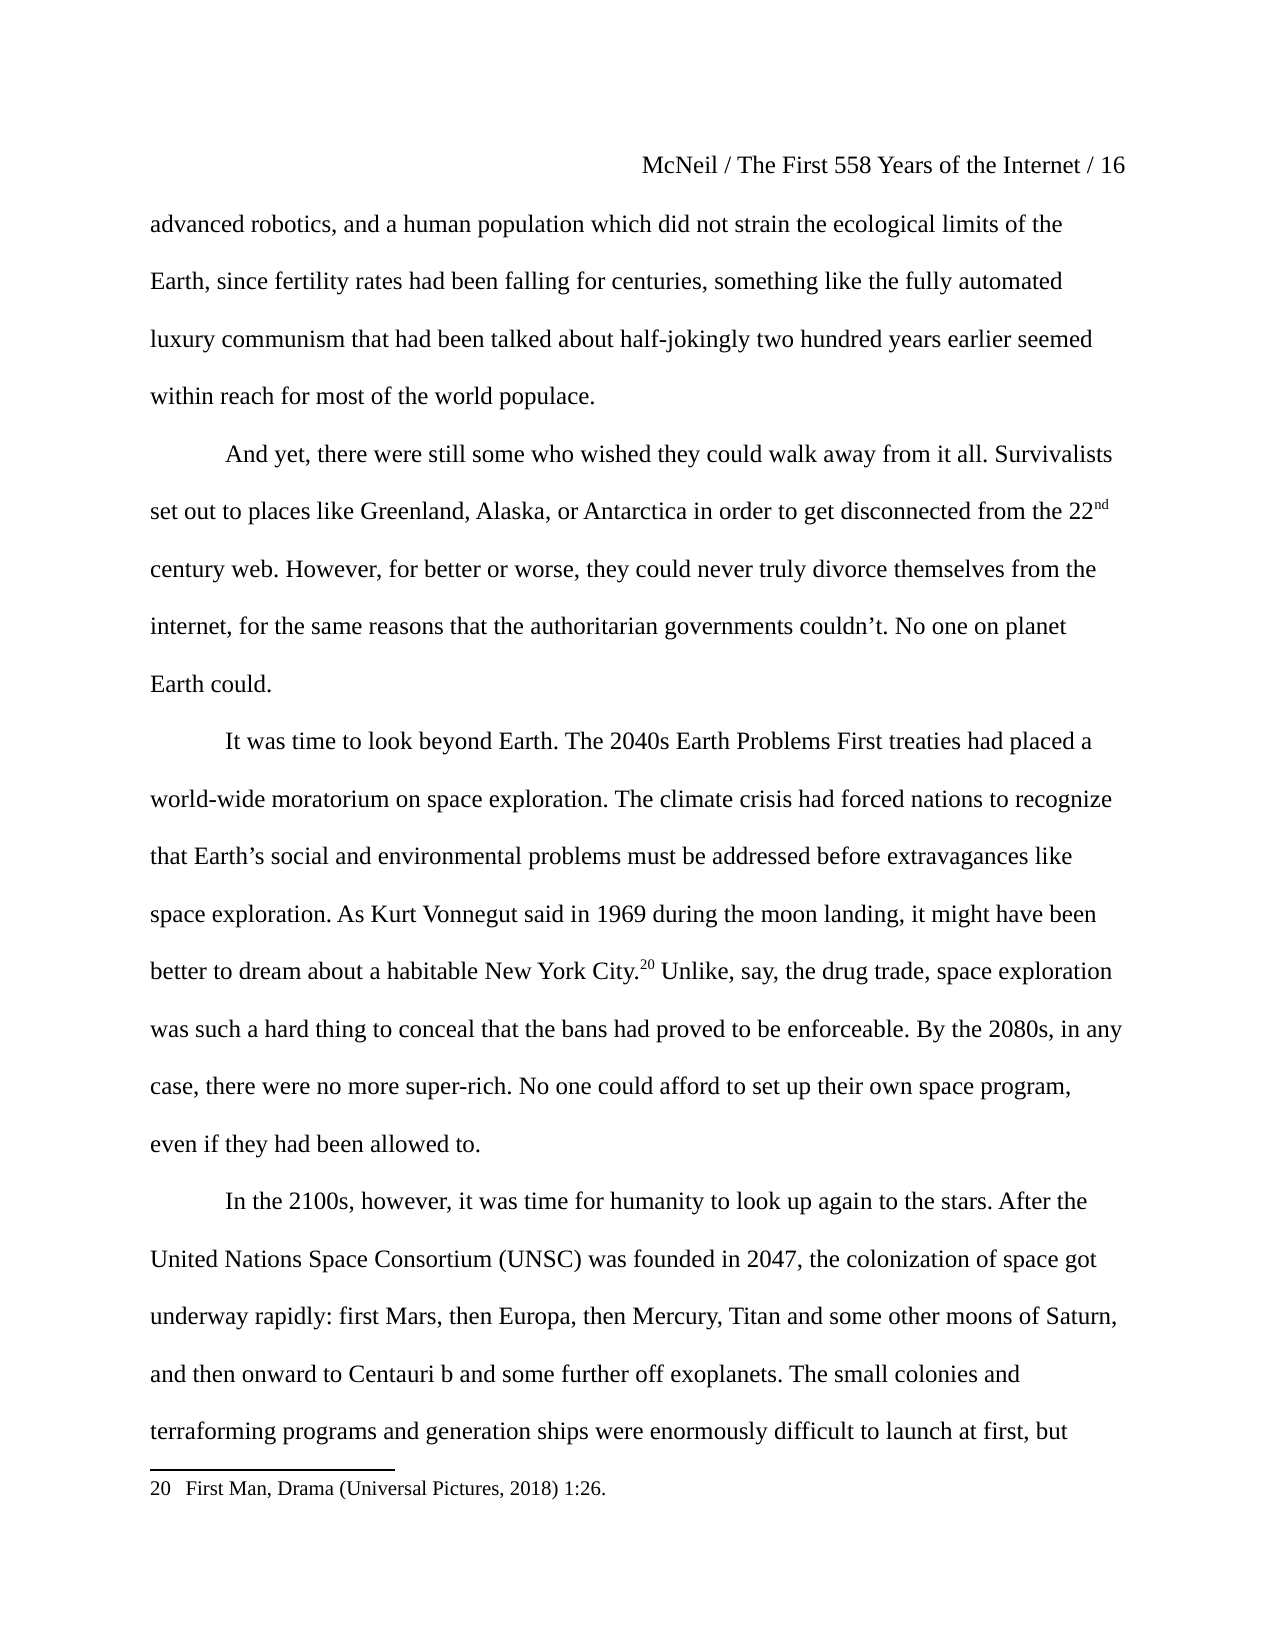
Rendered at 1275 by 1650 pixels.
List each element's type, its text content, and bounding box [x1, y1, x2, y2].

text First Man, Drama (Universal Pictures, 2018) 1:26. [150, 1476, 1125, 1500]
text advanced robotics, and a human population which did not strain the ecological limits of the Earth, since fertility rates had been falling for centuries, something like the fully automated luxury communism that had been talked about half-jokingly two hundred years earlier seemed within reach for most of the world populace. [150, 209, 1125, 410]
text It was time to look beyond Earth. The 2040s Earth Problems First treaties had placed a world-wide moratorium on space exploration. The climate crisis had forced nations to recognize that Earth’s social and environmental problems must be addressed before extravagances like space exploration. As Kurt Vonnegut said in 1969 during the moon landing, it might have been better to dream about a habitable New York City. Unlike, say, the drug trade, space exploration was such a hard thing to conceal that the bans had proved to be enforceable. By the 2080s, in any case, there were no more super-rich. No one could afford to set up their own space program, even if they had been allowed to. [150, 726, 1125, 1157]
text In the 2100s, however, it was time for humanity to look up again to the stars. After the United Nations Space Consortium (UNSC) was founded in 2047, the colonization of space got underway rapidly: first Mars, then Europa, then Mercury, Titan and some other moons of Saturn, and then onward to Centauri b and some further off exoplanets. The small colonies and terraforming programs and generation ships were enormously difficult to launch at first, but [150, 1186, 1125, 1445]
text And yet, there were still some who wished they could walk away from it all. Survivalists set out to places like Greenland, Alaska, or Antarctica in order to get disconnected from the 22nd century web. However, for better or worse, they could never truly divorce themselves from the internet, for the same reasons that the authoritarian governments couldn’t. No one on planet Earth could. [150, 439, 1125, 697]
